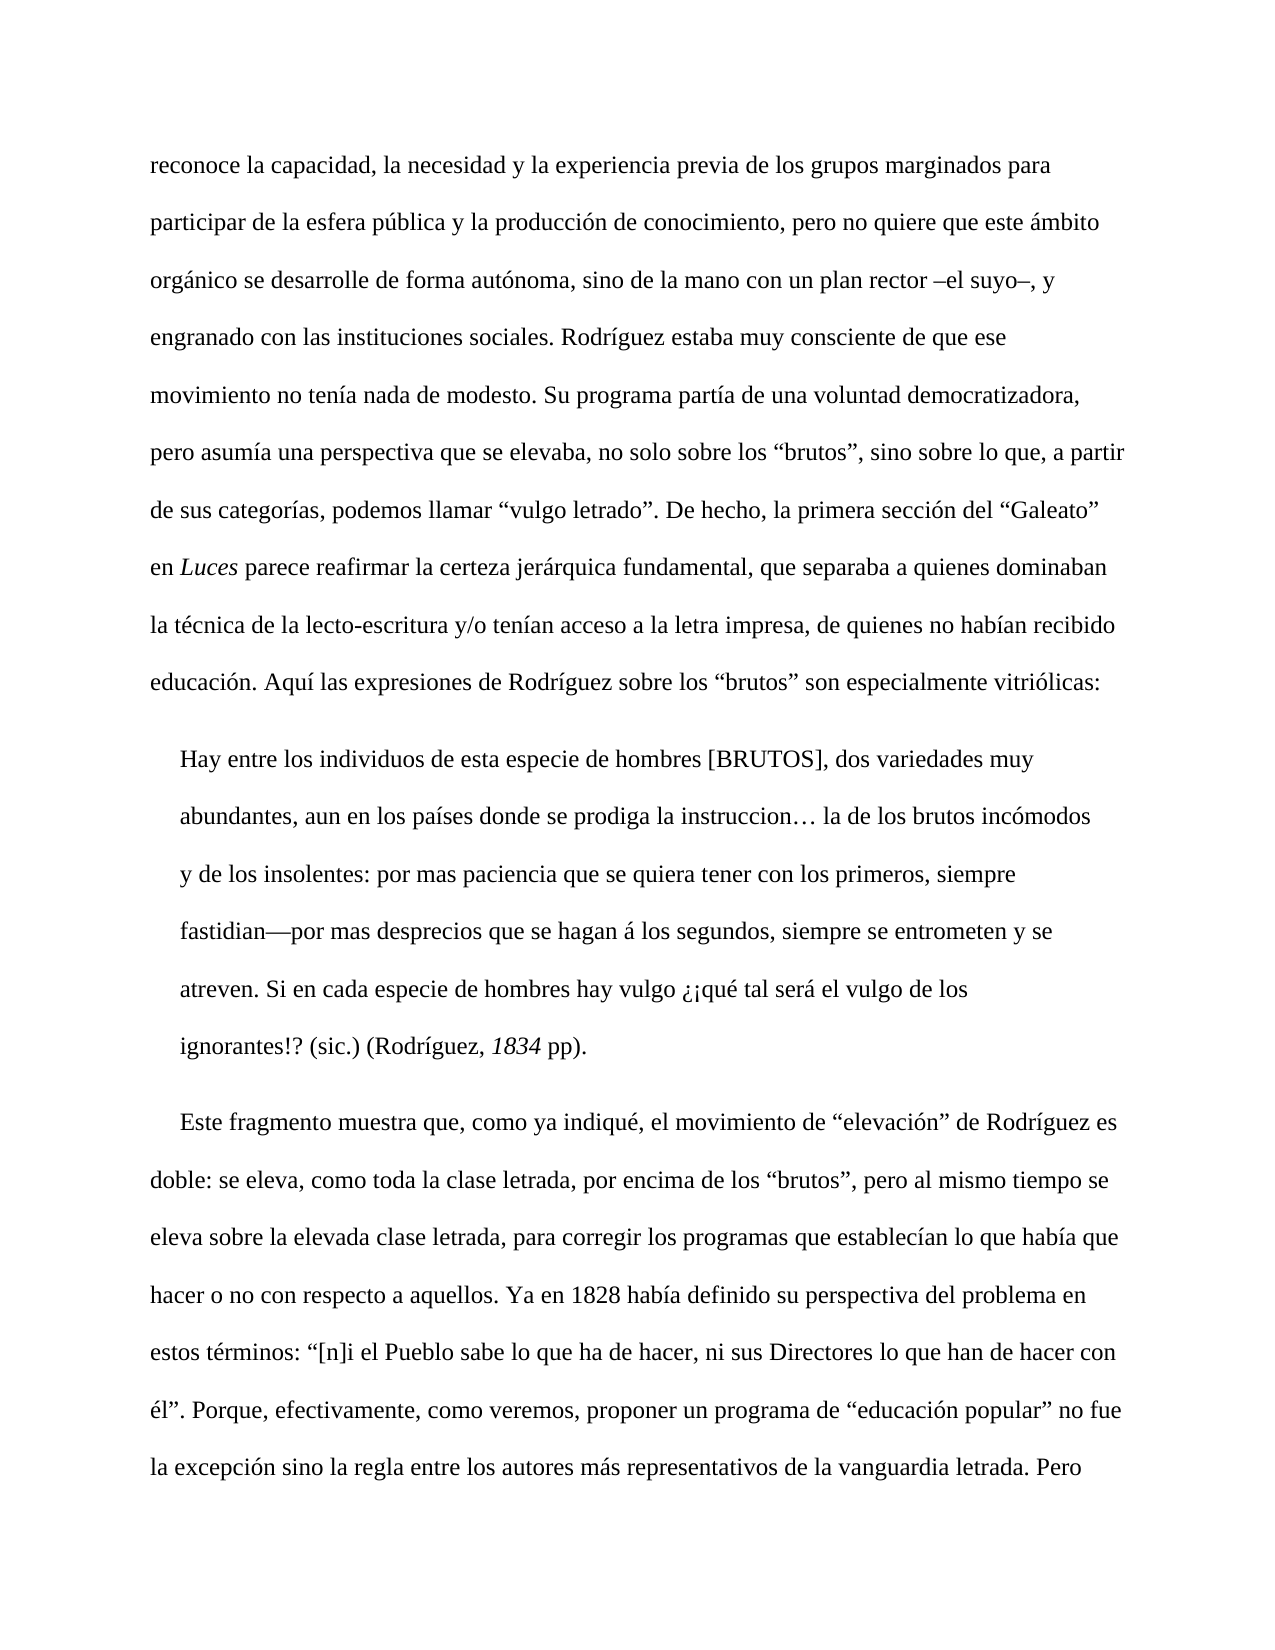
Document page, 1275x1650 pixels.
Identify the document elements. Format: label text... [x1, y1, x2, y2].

text Hay entre los individuos de esta especie de hombres [BRUTOS], dos variedades muy abundantes, aun en los países donde se prodiga la instruccion… la de los brutos incómodos y de los insolentes: por mas paciencia que se quiera tener con los primeros, siempre fastidian—por mas desprecios que se hagan á los segundos, siempre se entrometen y se atreven. Si en cada especie de hombres hay vulgo ¿¡qué tal será el vulgo de los ignorantes!? (sic.) (Rodríguez, 1834 pp). [179, 744, 1096, 1060]
text reconoce la capacidad, la necesidad y la experiencia previa de los grupos marginados para participar de la esfera pública y la producción de conocimiento, pero no quiere que este ámbito orgánico se desarrolle de forma autónoma, sino de la mano con un plan rector –el suyo–, y engranado con las instituciones sociales. Rodríguez estaba muy consciente de que ese movimiento no tenía nada de modesto. Su programa partía de una voluntad democratizadora, pero asumía una perspectiva que se elevaba, no solo sobre los “brutos”, sino sobre lo que, a partir de sus categorías, podemos llamar “vulgo letrado”. De hecho, la primera sección del “Galeato” en Luces parece reafirmar la certeza jerárquica fundamental, que separaba a quienes dominaban la técnica de la lecto-escritura y/o tenían acceso a la letra impresa, de quienes no habían recibido educación. Aquí las expresiones de Rodríguez sobre los “brutos” son especialmente vitriólicas: [150, 150, 1125, 696]
text Este fragmento muestra que, como ya indiqué, el movimiento de “elevación” de Rodríguez es doble: se eleva, como toda la clase letrada, por encima de los “brutos”, pero al mismo tiempo se eleva sobre la elevada clase letrada, para corregir los programas que establecían lo que había que hacer o no con respecto a aquellos. Ya en 1828 había definido su perspectiva del problema en estos términos: “[n]i el Pueblo sabe lo que ha de hacer, ni sus Directores lo que han de hacer con él”. Porque, efectivamente, como veremos, proponer un programa de “educación popular” no fue la excepción sino la regla entre los autores más representativos de la vanguardia letrada. Pero [150, 1107, 1125, 1481]
